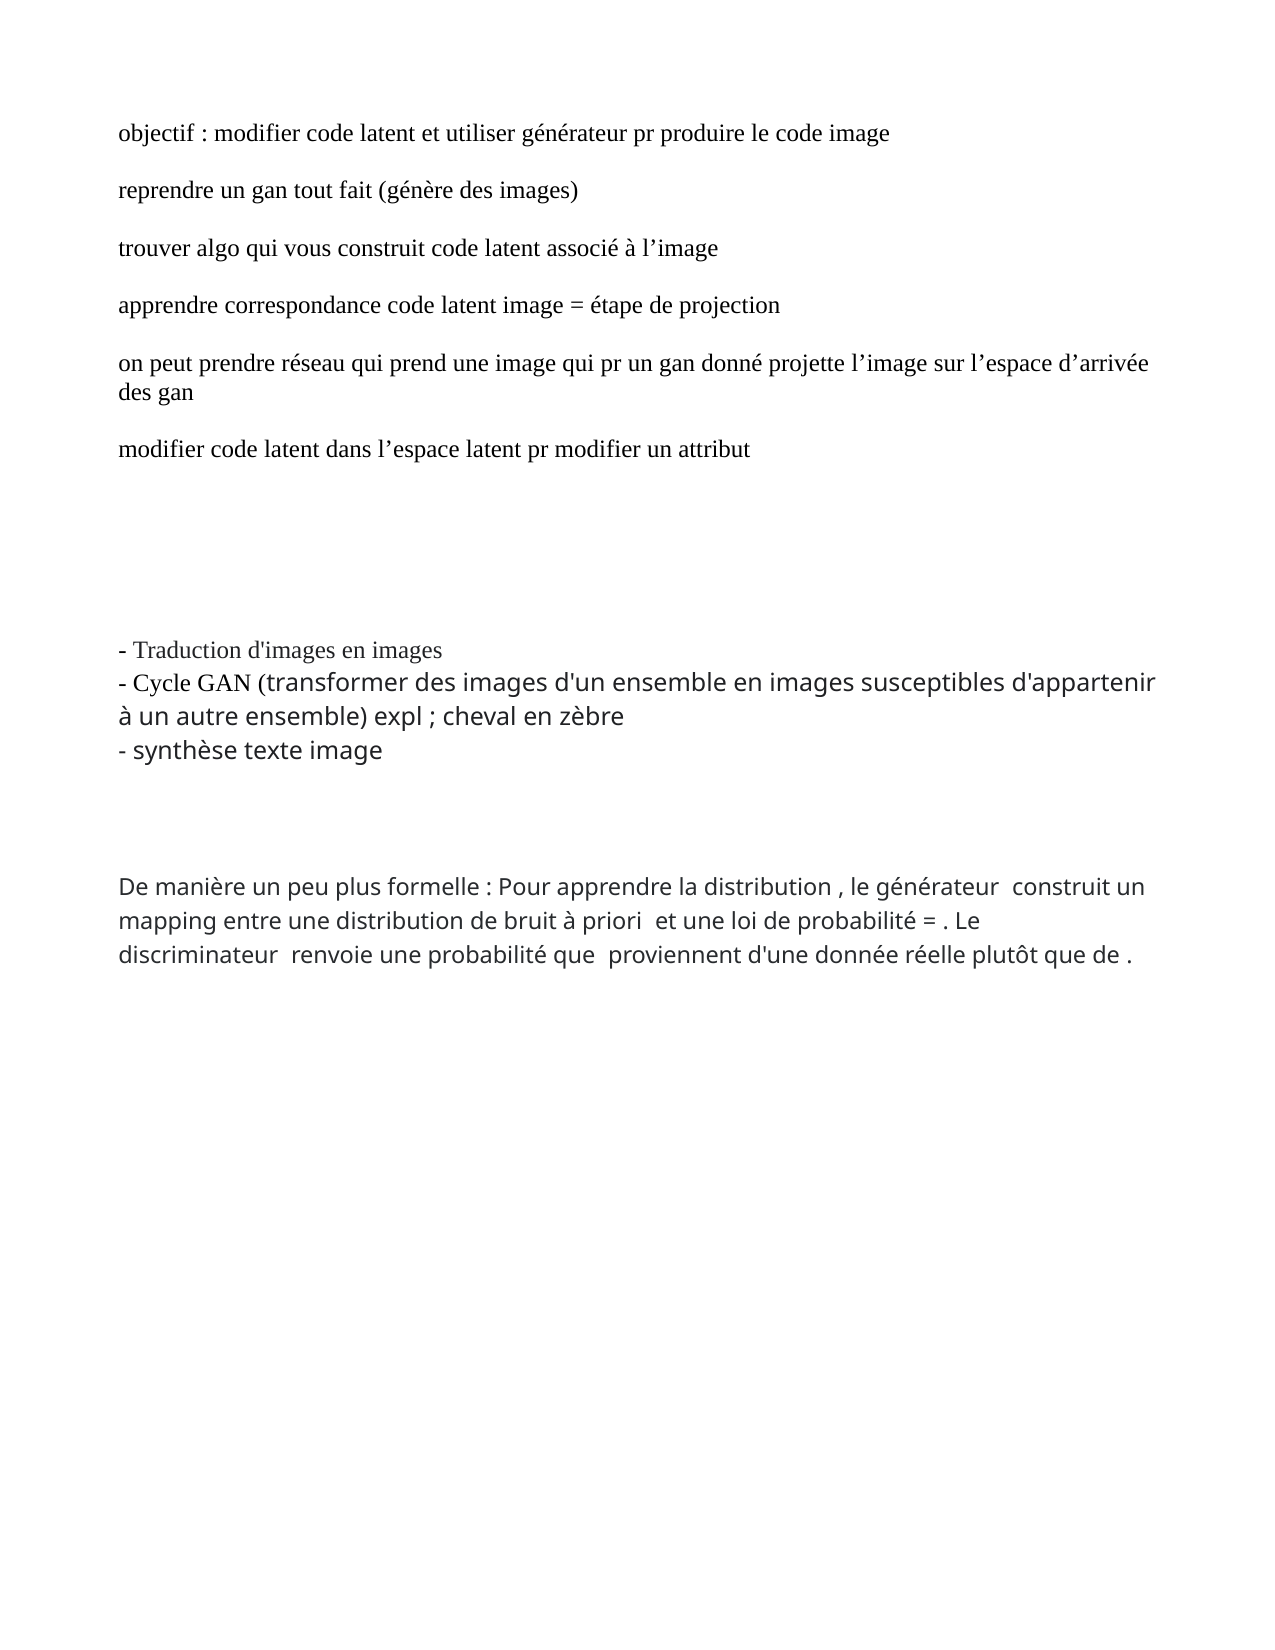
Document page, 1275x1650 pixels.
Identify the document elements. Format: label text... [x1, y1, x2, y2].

text modifier code latent dans l’espace latent pr modifier un attribut [118, 434, 1157, 463]
text reprendre un gan tout fait (génère des images) [118, 176, 1157, 204]
text on peut prendre réseau qui prend une image qui pr un gan donné projette l’image sur l’espace d’arrivée des gan [118, 348, 1157, 406]
text trouver algo qui vous construit code latent associé à l’image [118, 233, 1157, 262]
text - synthèse texte image [118, 732, 1157, 767]
text apprendre correspondance code latent image = étape de projection [118, 291, 1157, 319]
text - Cycle GAN (transformer des images d'un ensemble en images susceptibles d'appartenir à un autre ensemble) expl ; cheval en zèbre [118, 664, 1157, 732]
text - Traduction d'images en images [118, 636, 1157, 664]
text objectif : modifier code latent et utiliser générateur pr produire le code image [118, 118, 1157, 147]
text De manière un peu plus formelle : Pour apprendre la distribution , le générateur construit un mapping entre une distribution de bruit à priori et une loi de probabilité = . Le discriminateur renvoie une probabilité que proviennent d'une donnée réelle plutôt que de . [118, 869, 1157, 971]
